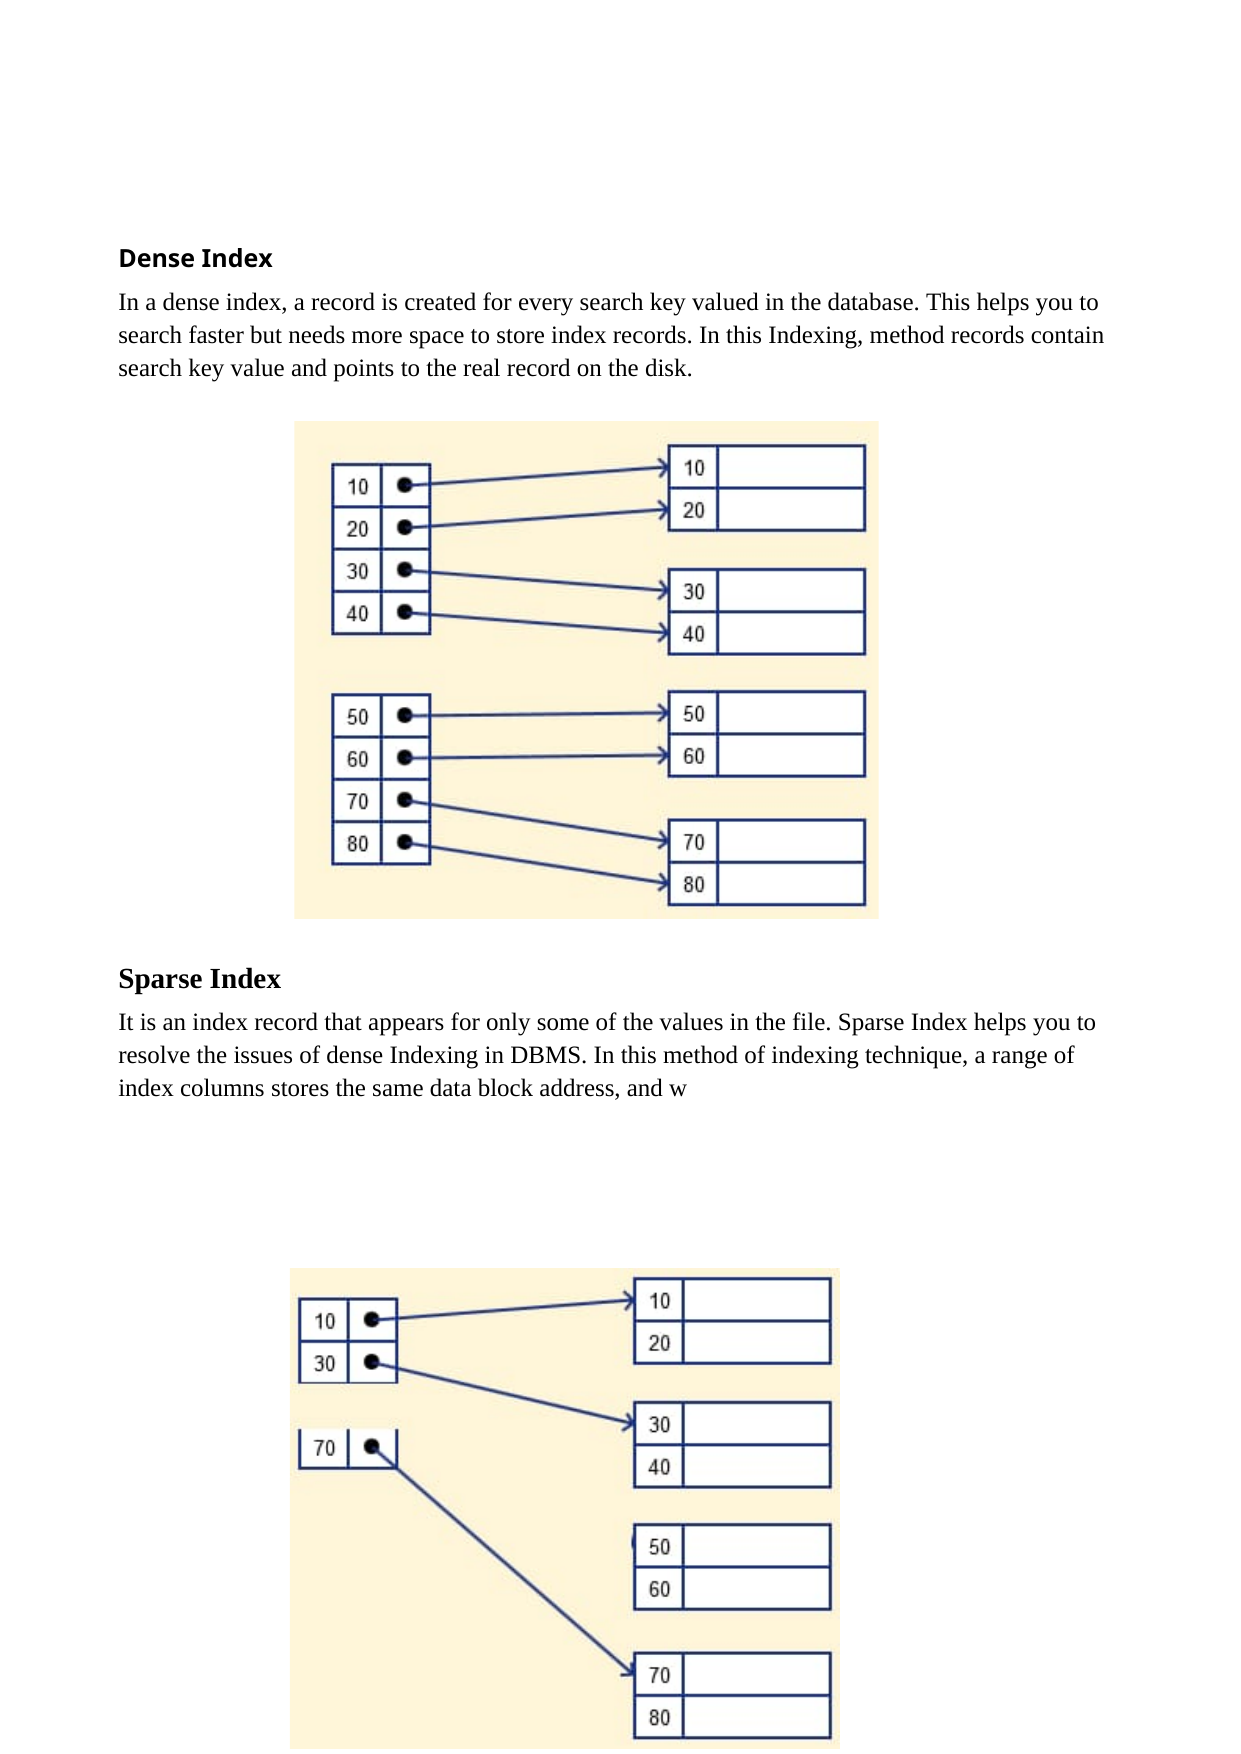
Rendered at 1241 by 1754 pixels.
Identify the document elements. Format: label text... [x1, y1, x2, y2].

subtitle Sparse Index [118, 961, 1122, 994]
picture [294, 421, 879, 919]
text It is an index record that appears for only some of the values in the file. Sparse Index helps you to resolve the issues of dense Indexing in DBMS. In this method of indexing technique, a range of index columns stores the same data block address, and w [118, 1007, 1122, 1102]
picture [289, 1268, 840, 1749]
text In a dense index, a record is created for every search key valued in the database. This helps you to search faster but needs more space to store index records. In this Indexing, method records contain search key value and points to the real record on the disk. [118, 287, 1122, 382]
subtitle Dense Index [118, 240, 1122, 274]
